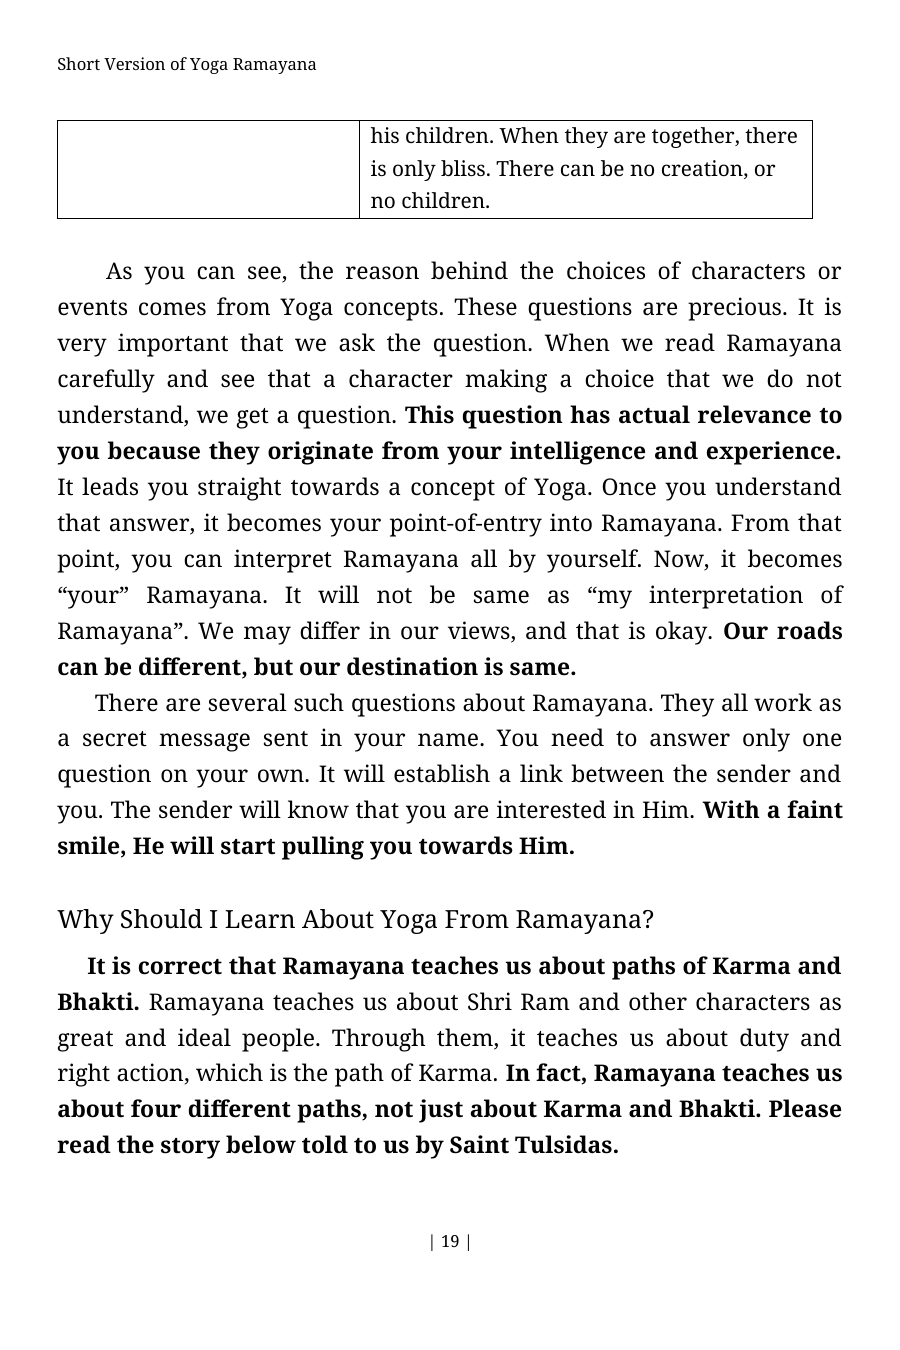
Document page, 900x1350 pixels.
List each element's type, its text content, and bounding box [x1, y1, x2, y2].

text As you can see, the reason behind the choices of characters or events comes from Yoga concepts. These questions are precious. It is very important that we ask the question. When we read Ramayana carefully and see that a character making a choice that we do not understand, we get a question. This question has actual relevance to you because they originate from your intelligence and experience. It leads you straight towards a concept of Yoga. Once you understand that answer, it becomes your point-of-entry into Ramayana. From that point, you can interpret Ramayana all by yourself. Now, it becomes “your” Ramayana. It will not be same as “my interpretation of Ramayana”. We may differ in our views, and that is okay. Our roads can be different, but our destination is same. [57, 255, 843, 682]
table_cell [58, 121, 359, 218]
subtitle Why Should I Learn About Yoga From Ramayana? [57, 902, 843, 936]
text It is correct that Ramayana teaches us about paths of Karma and Bhakti. Ramayana teaches us about Shri Ram and other characters as great and ideal people. Through them, it teaches us about duty and right action, which is the path of Karma. In fact, Ramayana teaches us about four different paths, not just about Karma and Bhakti. Please read the story below told to us by Saint Tulsidas. [57, 949, 843, 1161]
table_cell his children. When they are together, there is only bliss. There can be no creation, or no children. [360, 121, 812, 218]
text There are several such questions about Ramayana. They all work as a secret message sent in your name. You need to answer only one question on your own. It will establish a link between the sender and you. The sender will know that you are interested in Him. With a faint smile, He will start pulling you towards Him. [57, 686, 843, 861]
